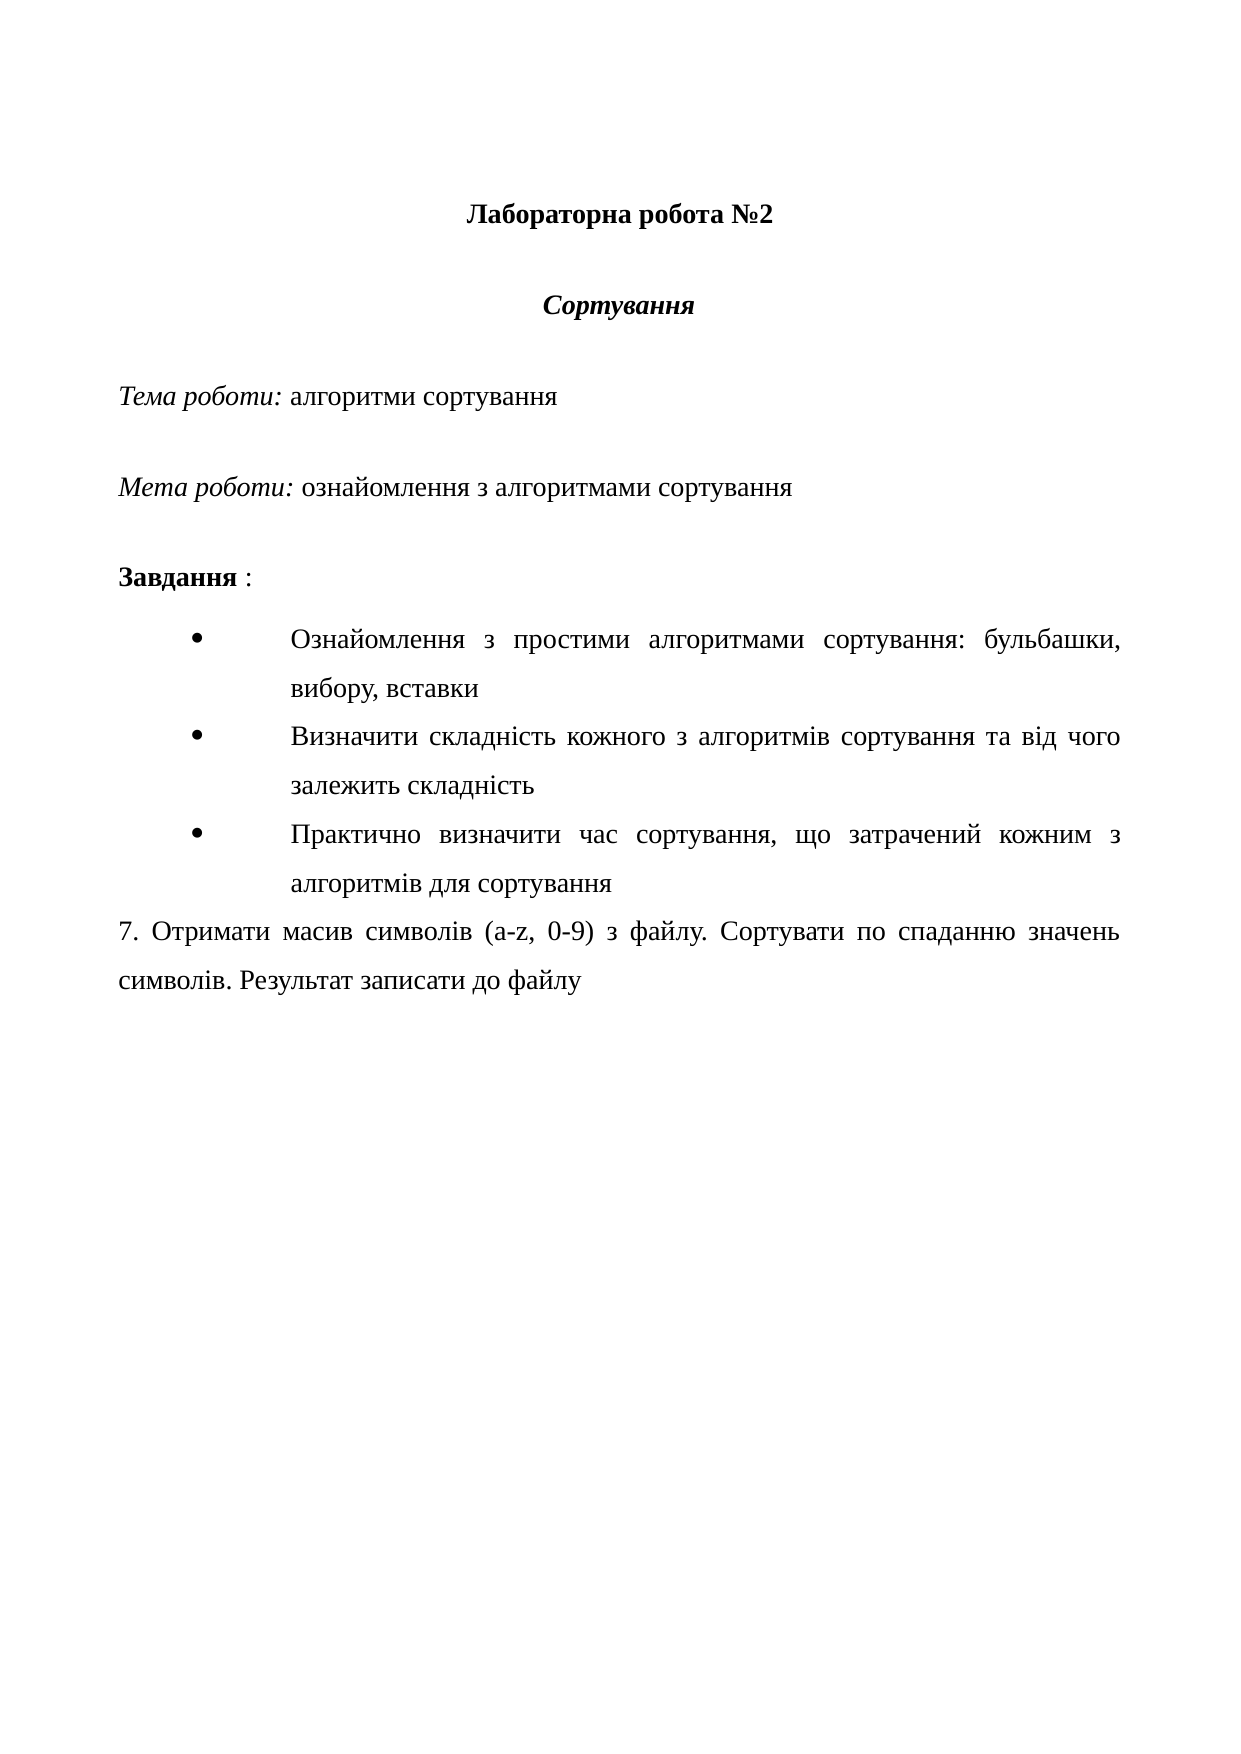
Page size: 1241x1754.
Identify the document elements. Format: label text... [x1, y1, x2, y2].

text Мета роботи: ознайомлення з алгоритмами сортування [118, 470, 1122, 502]
list Визначити складність кожного з алгоритмів сортування та від чого залежить складність [192, 719, 1122, 801]
text Лабораторна робота №2 [118, 198, 1122, 230]
list Практично визначити час сортування, що затрачений кожним з алгоритмів для сортування [192, 817, 1122, 898]
text 7. Отримати масив символів (a-z, 0-9) з файлу. Сортувати по спаданню значень символів. Результат записати до файлу [118, 914, 1122, 995]
list Ознайомлення з простими алгоритмами сортування: бульбашки, вибору, вставки [192, 622, 1122, 703]
text Тема роботи: алгоритми сортування [118, 379, 1122, 411]
text Завдання : [118, 561, 1122, 593]
text Сортування [118, 288, 1122, 321]
